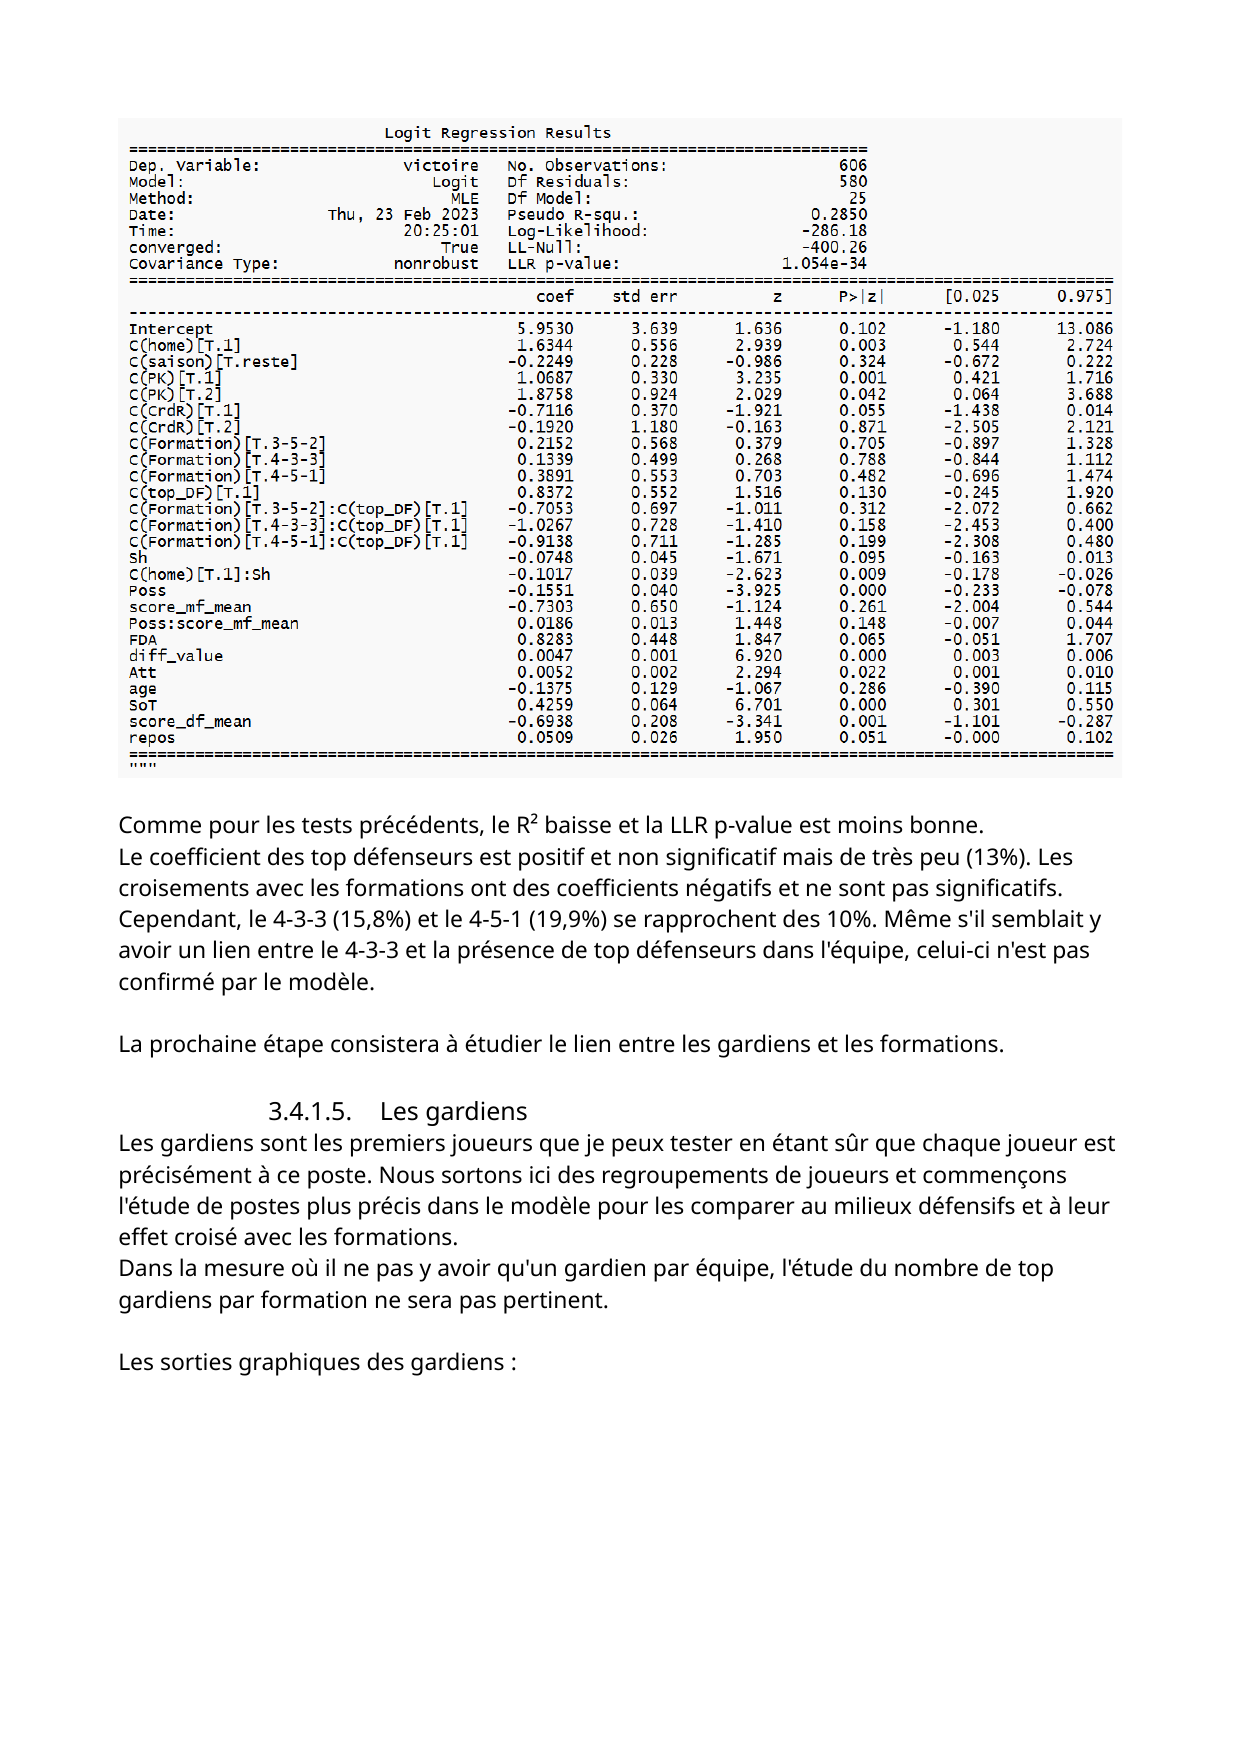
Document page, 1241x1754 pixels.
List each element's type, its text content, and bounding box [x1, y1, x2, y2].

text Comme pour les tests précédents, le R² baisse et la LLR p-value est moins bonne. [118, 809, 1122, 840]
text Les gardiens sont les premiers joueurs que je peux tester en étant sûr que chaque joueur est précisément à ce poste. Nous sortons ici des regroupements de joueurs et commençons l'étude de postes plus précis dans le modèle pour les comparer au milieux défensifs et à leur effet croisé avec les formations. [118, 1127, 1122, 1252]
text Dans la mesure où il ne pas y avoir qu'un gardien par équipe, l'étude du nombre de top gardiens par formation ne sera pas pertinent. [118, 1252, 1122, 1315]
list Les gardiens [268, 1093, 1122, 1127]
text La prochaine étape consistera à étudier le lien entre les gardiens et les formations. [118, 1028, 1122, 1059]
text Les sorties graphiques des gardiens : [118, 1346, 1122, 1377]
text Le coefficient des top défenseurs est positif et non significatif mais de très peu (13%). Les croisements avec les formations ont des coefficients négatifs et ne sont pas significatifs. Cependant, le 4-3-3 (15,8%) et le 4-5-1 (19,9%) se rapprochent des 10%. Même s'il semblait y avoir un lien entre le 4-3-3 et la présence de top défenseurs dans l'équipe, celui-ci n'est pas confirmé par le modèle. [118, 840, 1122, 997]
picture [118, 118, 1123, 778]
